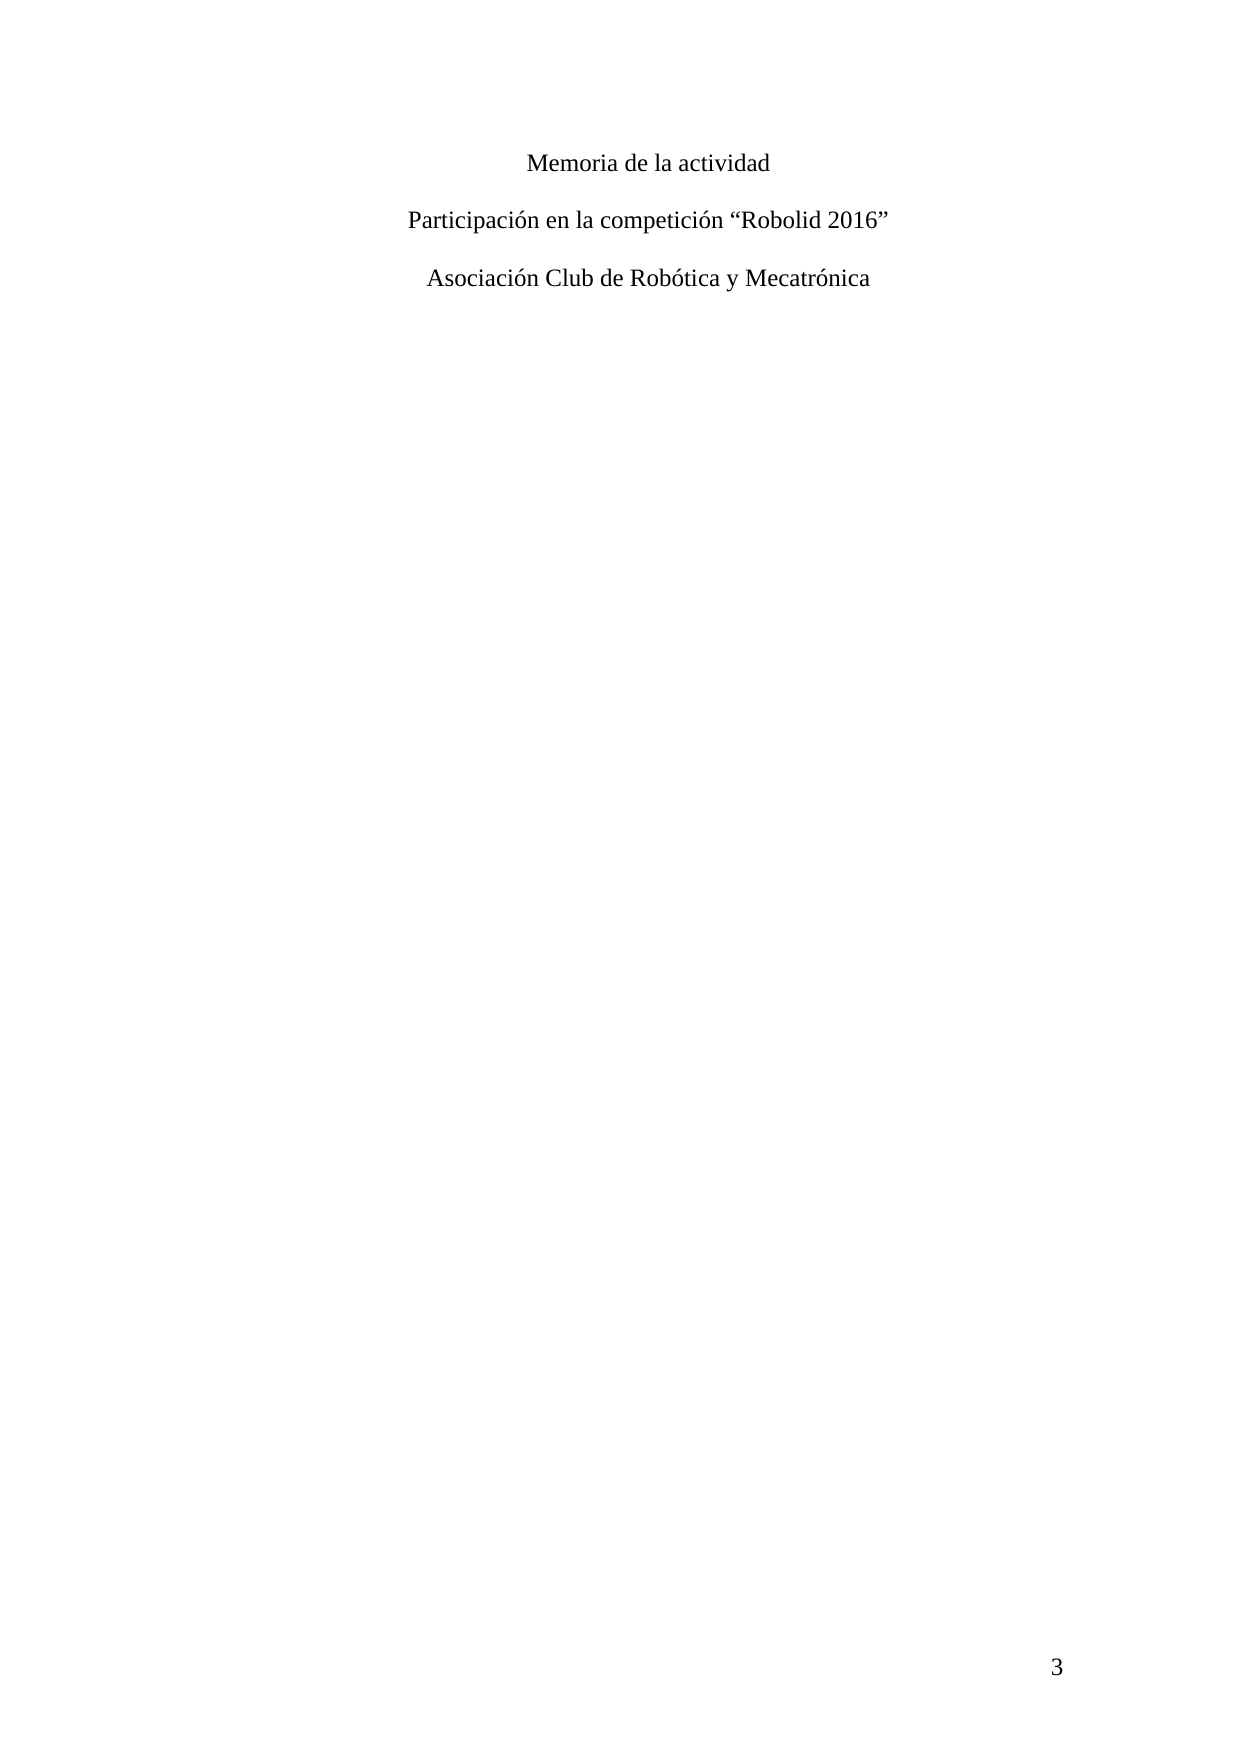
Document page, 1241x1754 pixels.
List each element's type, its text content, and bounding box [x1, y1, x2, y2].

text Participación en la competición “Robolid 2016” [177, 205, 1063, 234]
text Memoria de la actividad [177, 148, 1063, 176]
text Asociación Club de Robótica y Mecatrónica [177, 263, 1063, 291]
